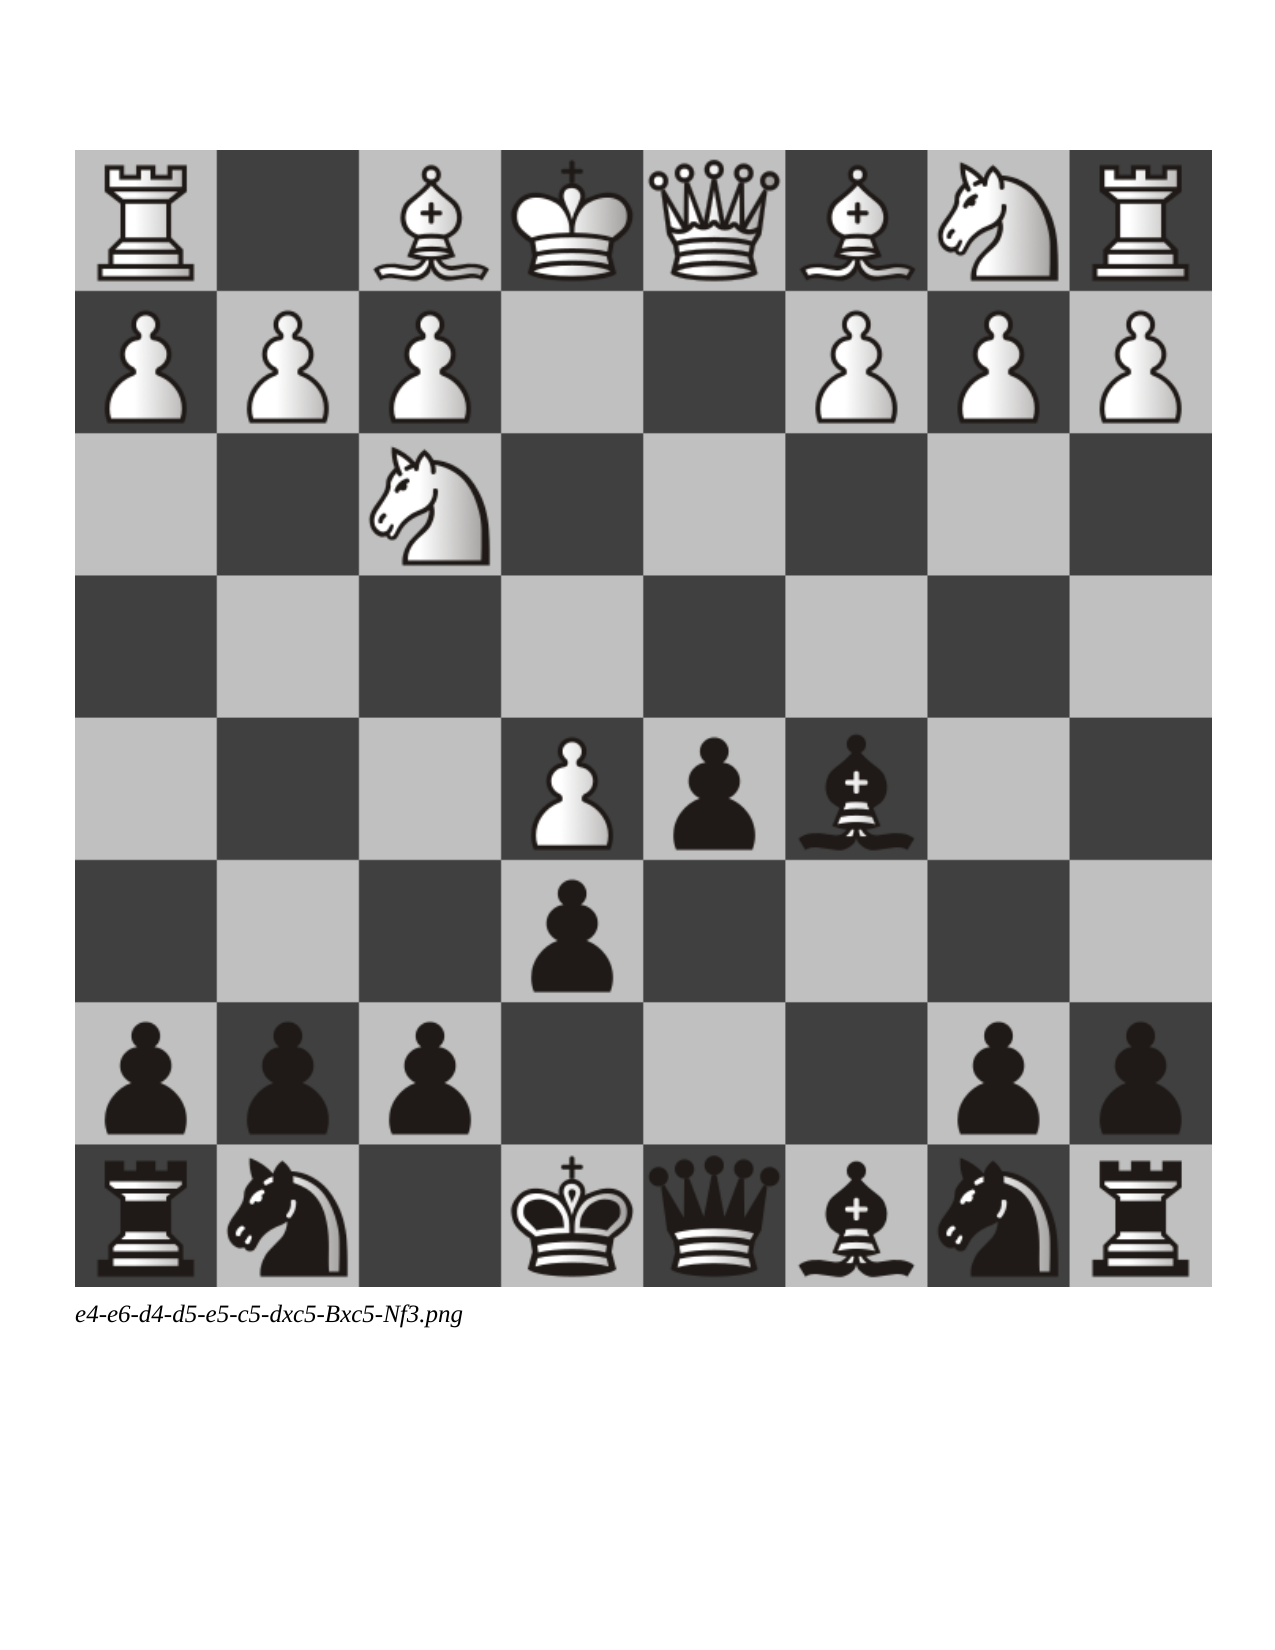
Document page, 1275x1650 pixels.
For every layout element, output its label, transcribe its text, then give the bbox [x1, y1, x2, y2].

text e4-e6-d4-d5-e5-c5-dxc5-Bxc5-Nf3.png [75, 1299, 1200, 1328]
picture [75, 150, 1212, 1287]
